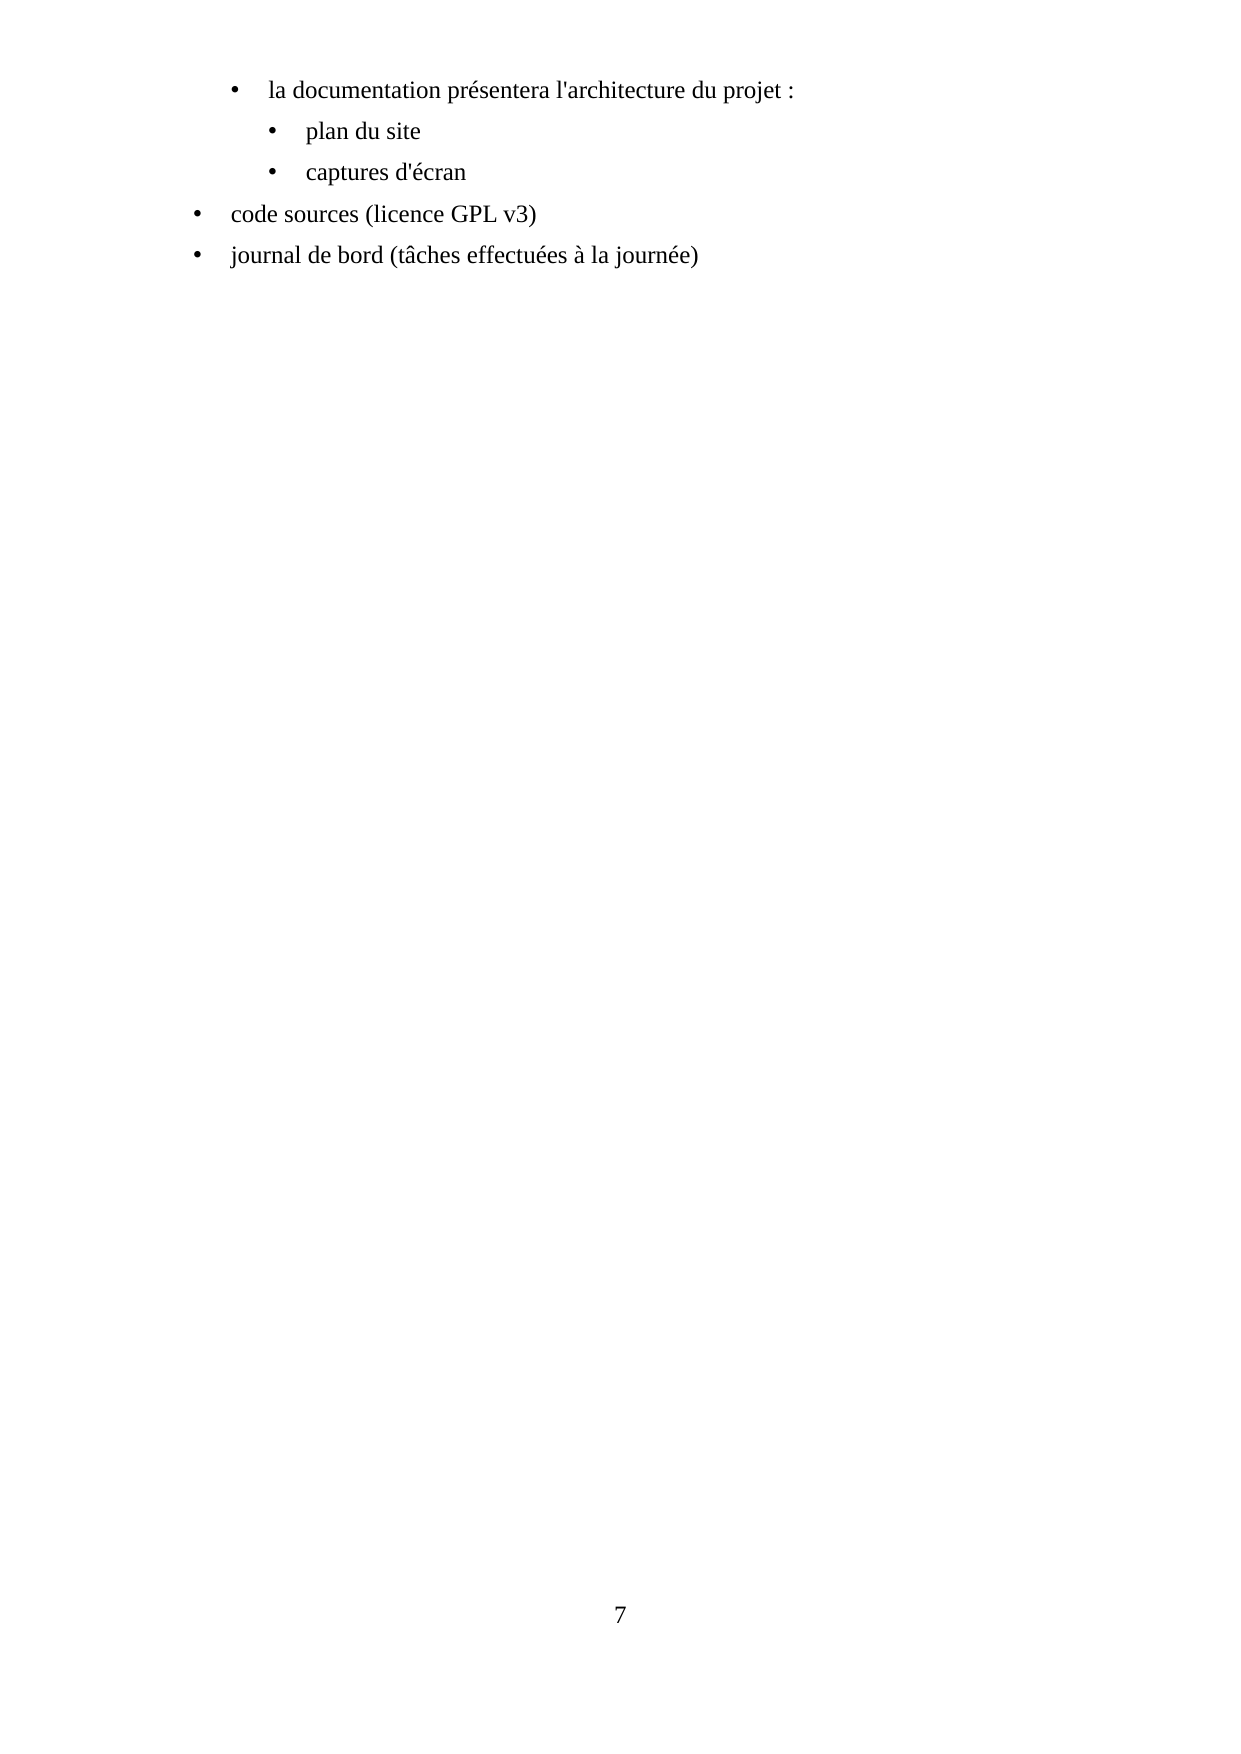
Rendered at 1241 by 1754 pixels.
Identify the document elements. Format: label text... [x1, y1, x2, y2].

list journal de bord (tâches effectuées à la journée) [193, 240, 1122, 269]
list code sources (licence GPL v3) [193, 199, 1122, 227]
list la documentation présentera l'architecture du projet : [231, 75, 1122, 104]
list captures d'écran [268, 157, 1122, 186]
list plan du site [268, 116, 1122, 145]
